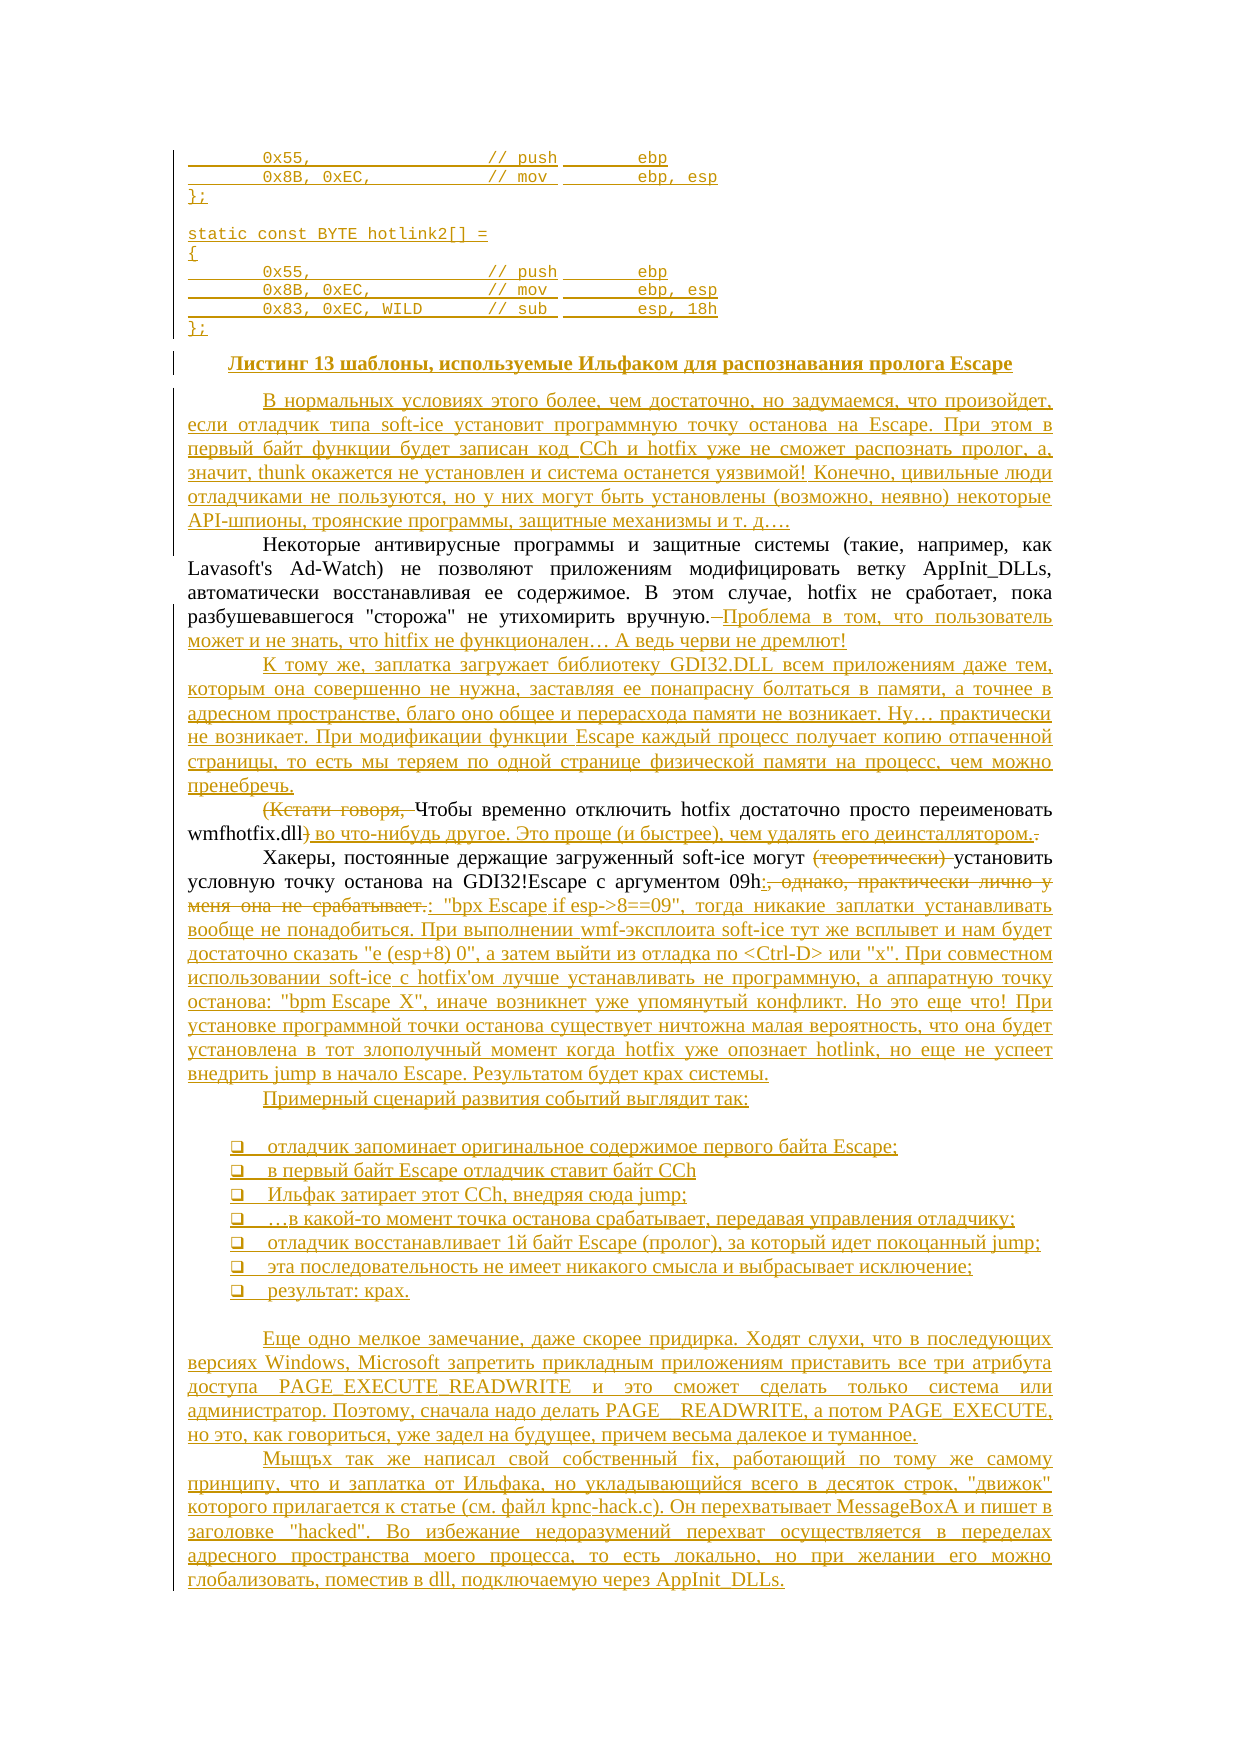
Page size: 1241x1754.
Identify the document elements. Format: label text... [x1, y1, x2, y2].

text адресном пространстве, благо оно общее и перерасхода памяти не возникает. Ну… практически не возникает. При модификации функции Escape каждый процесс получает копию отпаченной [187, 698, 1053, 745]
text Листинг 13 шаблоны, используемые Ильфаком для распознавания пролога Escape [187, 351, 1053, 375]
text static const BYTE hotlink2[] = [187, 225, 1053, 244]
text Хакеры, постоянные держащие загруженный soft-ice могут установить условную точку останова на GDI32!Escape с аргументом 09h:: "bpx Escape if esp->8==09", тогда никакие заплатки устанавливать вообще не понадобиться. При выполнении wmf-эксплоита soft-ice тут же всплывет и нам будет достаточно сказать "e (esp+8) 0", а затем выйти из отладка по <Ctrl-D> или "x". При совместном использовании soft-ice с hotfix'ом лучше устанавливать не программную, а аппаратную точку останова: "bpm Escape X", иначе возникнет уже упомянутый конфликт. Но это еще что! При установке программной точки останова существует ничтожна малая вероятность, что она будет установлена в тот злополучный момент когда hotfix уже опознает hotlink, но еще не успеет внедрить jump в начало Escape. Результатом будет крах системы. [187, 1035, 1053, 1058]
list …в какой-то момент точка останова срабатывает, передавая управления отладчику; [230, 1206, 1053, 1230]
text { [187, 244, 1053, 263]
text страницы, то есть мы теряем по одной странице физической памяти на процесс, чем можно [187, 746, 1053, 769]
text Мыщъх так же написал свой собственный fix, работающий по тому же самому принципу, что и заплатка от Ильфака, но укладывающийся всего в десяток строк, "движок" которого прилагается к статье (см. файл kpnc-hack.c). Он перехватывает MessageBoxA и пишет в [187, 1446, 1053, 1515]
text Примерный сценарий развития событий выглядит так: [187, 1085, 1053, 1109]
text Хакеры, постоянные держащие загруженный soft-ice могут установить условную точку останова на GDI32!Escape с аргументом 09h:: "bpx Escape if esp->8==09", тогда никакие заплатки устанавливать вообще не понадобиться. При выполнении wmf-эксплоита soft-ice тут же всплывет и нам будет достаточно сказать "e (esp+8) 0", а затем выйти из отладка по <Ctrl-D> или "x". При совместном использовании soft-ice с hotfix'ом лучше устанавливать не программную, а аппаратную точку останова: "bpm Escape X", иначе возникнет уже упомянутый конфликт. Но это еще что! При установке программной точки останова существует ничтожна малая вероятность, что она будет установлена в тот злополучный момент когда hotfix уже опознает hotlink, но еще не успеет внедрить jump в начало Escape. Результатом будет крах системы. [187, 1011, 1053, 1034]
text пренебречь. [187, 770, 1053, 797]
text 0x55, // push ebp [187, 263, 1053, 282]
list эта последовательность не имеет никакого смысла и выбрасывает исключение; [230, 1254, 1053, 1278]
text Хакеры, постоянные держащие загруженный soft-ice могут установить условную точку останова на GDI32!Escape с аргументом 09h:: "bpx Escape if esp->8==09", тогда никакие заплатки устанавливать вообще не понадобиться. При выполнении wmf-эксплоита soft-ice тут же всплывет и нам будет достаточно сказать "e (esp+8) 0", а затем выйти из отладка по <Ctrl-D> или "x". При совместном использовании soft-ice с hotfix'ом лучше устанавливать не программную, а аппаратную точку останова: "bpm Escape X", иначе возникнет уже упомянутый конфликт. Но это еще что! При установке программной точки останова существует ничтожна малая вероятность, что она будет установлена в тот злополучный момент когда hotfix уже опознает hotlink, но еще не успеет внедрить jump в начало Escape. Результатом будет крах системы. [187, 1059, 1053, 1085]
text }; [187, 320, 1053, 338]
text заголовке "hacked". Во избежание недоразумений перехват осуществляется в переделах адресного пространства моего процесса, то есть локально, но при желании его можно глобализовать, поместив в dll, подключаемую через AppInit_DLLs. [187, 1516, 1053, 1591]
text 0x55, // push ebp [187, 150, 1053, 169]
text 0x8B, 0xEC, // mov ebp, esp [187, 282, 1053, 301]
text администратор. Поэтому, сначала надо делать PAGE__READWRITE, а потом PAGE_EXECUTE, [187, 1396, 1053, 1419]
text Хакеры, постоянные держащие загруженный soft-ice могут установить условную точку останова на GDI32!Escape с аргументом 09h:: "bpx Escape if esp->8==09", тогда никакие заплатки устанавливать вообще не понадобиться. При выполнении wmf-эксплоита soft-ice тут же всплывет и нам будет достаточно сказать "e (esp+8) 0", а затем выйти из отладка по <Ctrl-D> или "x". При совместном использовании soft-ice с hotfix'ом лучше устанавливать не программную, а аппаратную точку останова: "bpm Escape X", иначе возникнет уже упомянутый конфликт. Но это еще что! При установке программной точки останова существует ничтожна малая вероятность, что она будет установлена в тот злополучный момент когда hotfix уже опознает hotlink, но еще не успеет внедрить jump в начало Escape. Результатом будет крах системы. [187, 845, 1053, 962]
text Чтобы временно отключить hotfix достаточно просто переименовать wmfhotfix.dll во что-нибудь другое. Это проще (и быстрее), чем удалять его деинсталлятором. [187, 797, 1053, 845]
text первый байт функции будет записан код CCh и hotfix уже не сможет распознать пролог, а, [187, 434, 1053, 456]
text }; [187, 188, 1053, 207]
text К тому же, заплатка загружает библиотеку GDI32.DLL всем приложениям даже тем, которым она совершенно не нужна, заставляя ее понапрасну болтаться в памяти, а точнее в [187, 652, 1053, 697]
text 0x8B, 0xEC, // mov ebp, esp [187, 169, 1053, 188]
list Ильфак затирает этот CCh, внедряя сюда jump; [230, 1182, 1053, 1206]
list отладчик восстанавливает 1й байт Escape (пролог), за который идет покоцанный jump; [230, 1230, 1053, 1254]
list отладчик запоминает оригинальное содержимое первого байта Escape; [230, 1133, 1053, 1158]
text Хакеры, постоянные держащие загруженный soft-ice могут установить условную точку останова на GDI32!Escape с аргументом 09h:: "bpx Escape if esp->8==09", тогда никакие заплатки устанавливать вообще не понадобиться. При выполнении wmf-эксплоита soft-ice тут же всплывет и нам будет достаточно сказать "e (esp+8) 0", а затем выйти из отладка по <Ctrl-D> или "x". При совместном использовании soft-ice с hotfix'ом лучше устанавливать не программную, а аппаратную точку останова: "bpm Escape X", иначе возникнет уже упомянутый конфликт. Но это еще что! При установке программной точки останова существует ничтожна малая вероятность, что она будет установлена в тот злополучный момент когда hotfix уже опознает hotlink, но еще не успеет внедрить jump в начало Escape. Результатом будет крах системы. [187, 987, 1053, 1010]
list в первый байт Escape отладчик ставит байт CCh [230, 1158, 1053, 1182]
text но это, как говориться, уже задел на будущее, причем весьма далекое и туманное. [187, 1420, 1053, 1446]
text Еще одно мелкое замечание, даже скорее придирка. Ходят слухи, что в последующих версиях Windows, Microsoft запретить прикладным приложениям приставить все три атрибута доступа PAGE_EXECUTE_READWRITE и это сможет сделать только система или [187, 1326, 1053, 1395]
list результат: крах. [230, 1278, 1053, 1302]
text значит, thunk окажется не установлен и система останется уязвимой! Конечно, цивильные люди [187, 457, 1053, 481]
text В нормальных условиях этого более, чем достаточно, но задумаемся, что произойдет, если отладчик типа soft-ice установит программную точку останова на Escape. При этом в [187, 388, 1053, 433]
text 0x83, 0xEC, WILD // sub esp, 18h [187, 301, 1053, 320]
text Хакеры, постоянные держащие загруженный soft-ice могут установить условную точку останова на GDI32!Escape с аргументом 09h:: "bpx Escape if esp->8==09", тогда никакие заплатки устанавливать вообще не понадобиться. При выполнении wmf-эксплоита soft-ice тут же всплывет и нам будет достаточно сказать "e (esp+8) 0", а затем выйти из отладка по <Ctrl-D> или "x". При совместном использовании soft-ice с hotfix'ом лучше устанавливать не программную, а аппаратную точку останова: "bpm Escape X", иначе возникнет уже упомянутый конфликт. Но это еще что! При установке программной точки останова существует ничтожна малая вероятность, что она будет установлена в тот злополучный момент когда hotfix уже опознает hotlink, но еще не успеет внедрить jump в начало Escape. Результатом будет крах системы. [187, 963, 1053, 986]
text отладчиками не пользуются, но у них могут быть установлены (возможно, неявно) некоторые API-шпионы, троянские программы, защитные механизмы и т. д…. [187, 482, 1053, 532]
text Некоторые антивирусные программы и защитные системы (такие, например, как Lavasoft's Ad-Watch) не позволяют приложениям модифицировать ветку AppInit_DLLs, автоматически восстанавливая ее содержимое. В этом случае, hotfix не сработает, пока разбушевавшегося "сторожа" не утихомирить вручную.Проблема в том, что пользователь может и не знать, что hitfix не функционален… А ведь черви не дремлют! [187, 532, 1053, 652]
